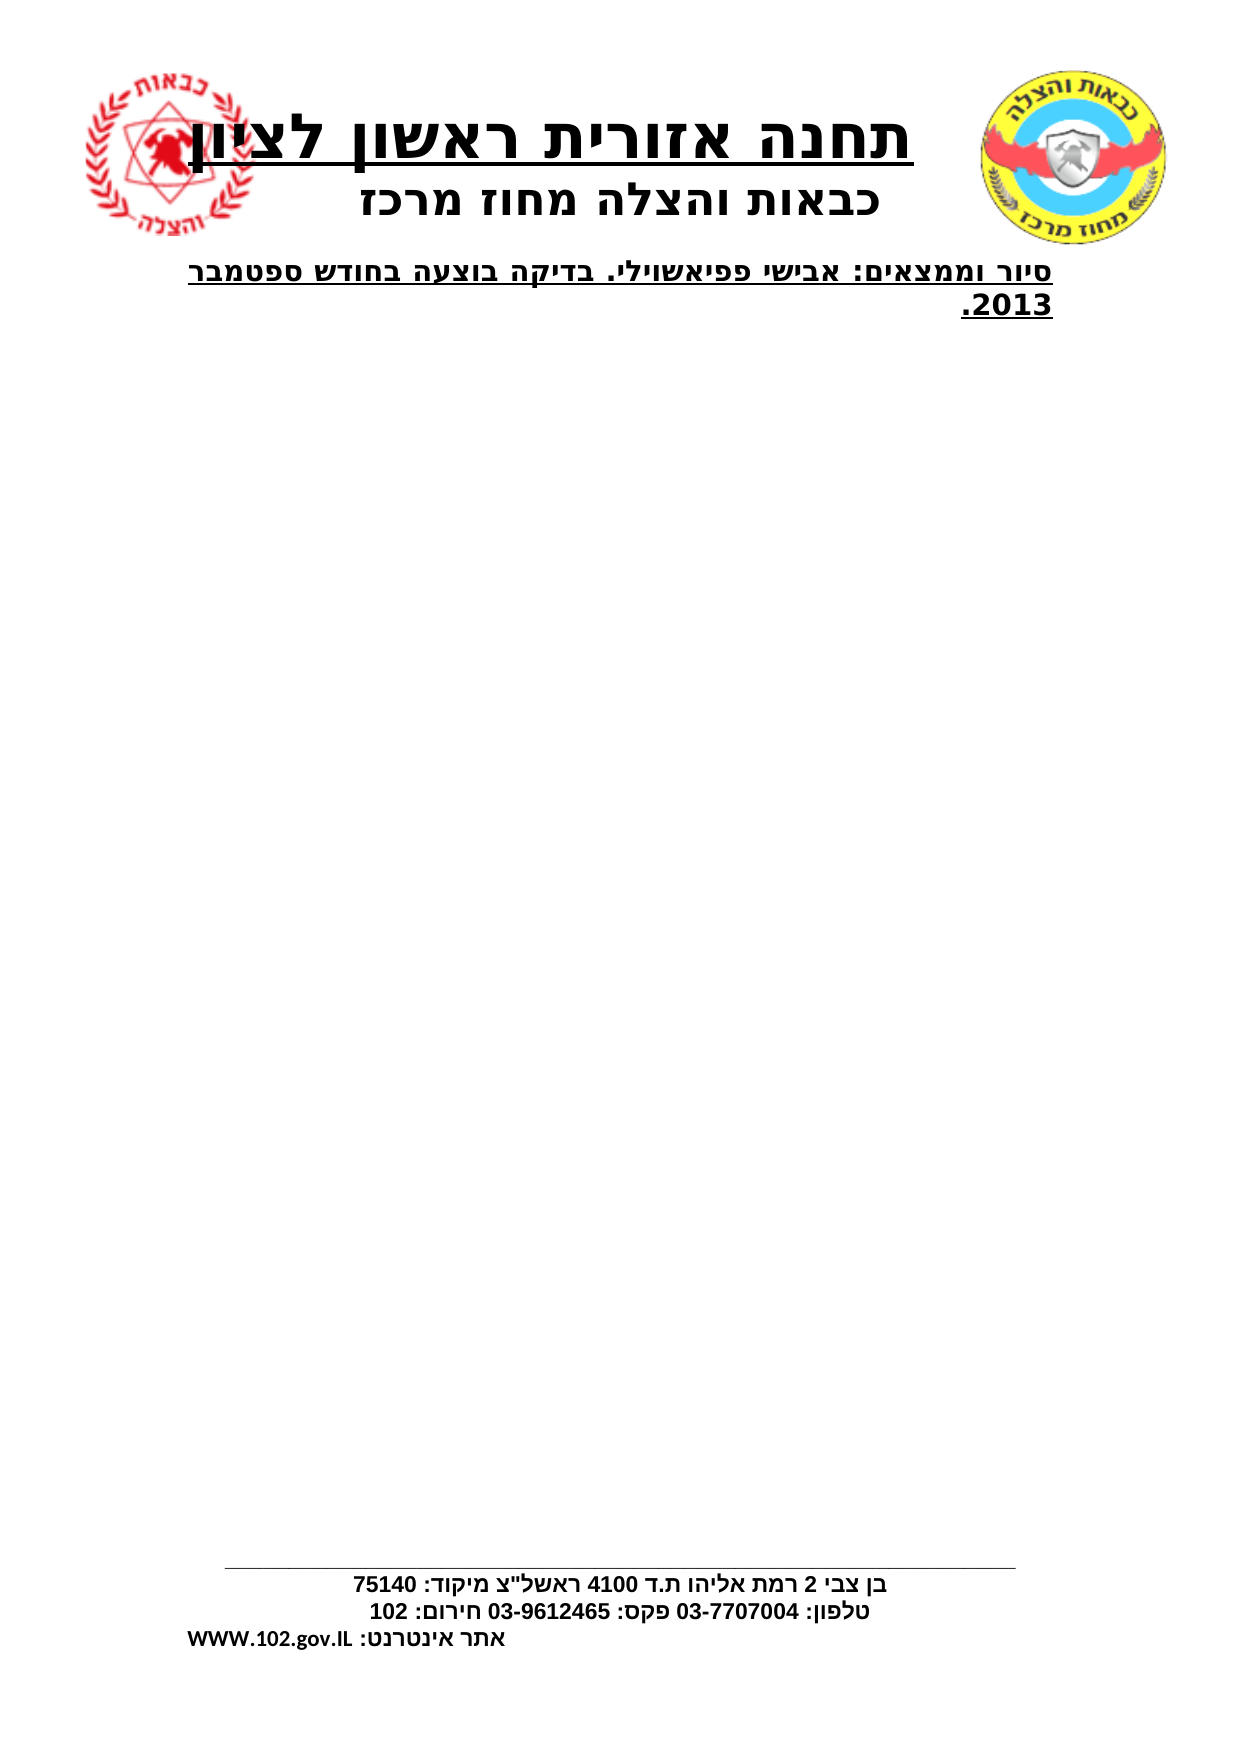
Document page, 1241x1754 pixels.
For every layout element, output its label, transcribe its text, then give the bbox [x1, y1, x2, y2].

text סיור וממצאים: אבישי פפיאשוילי. בדיקה בוצעה בחודש ספטמבר 2013. [187, 284, 1053, 322]
text סיור וממצאים: אבישי פפיאשוילי. בדיקה בוצעה בחודש ספטמבר 2013. [187, 254, 1053, 283]
